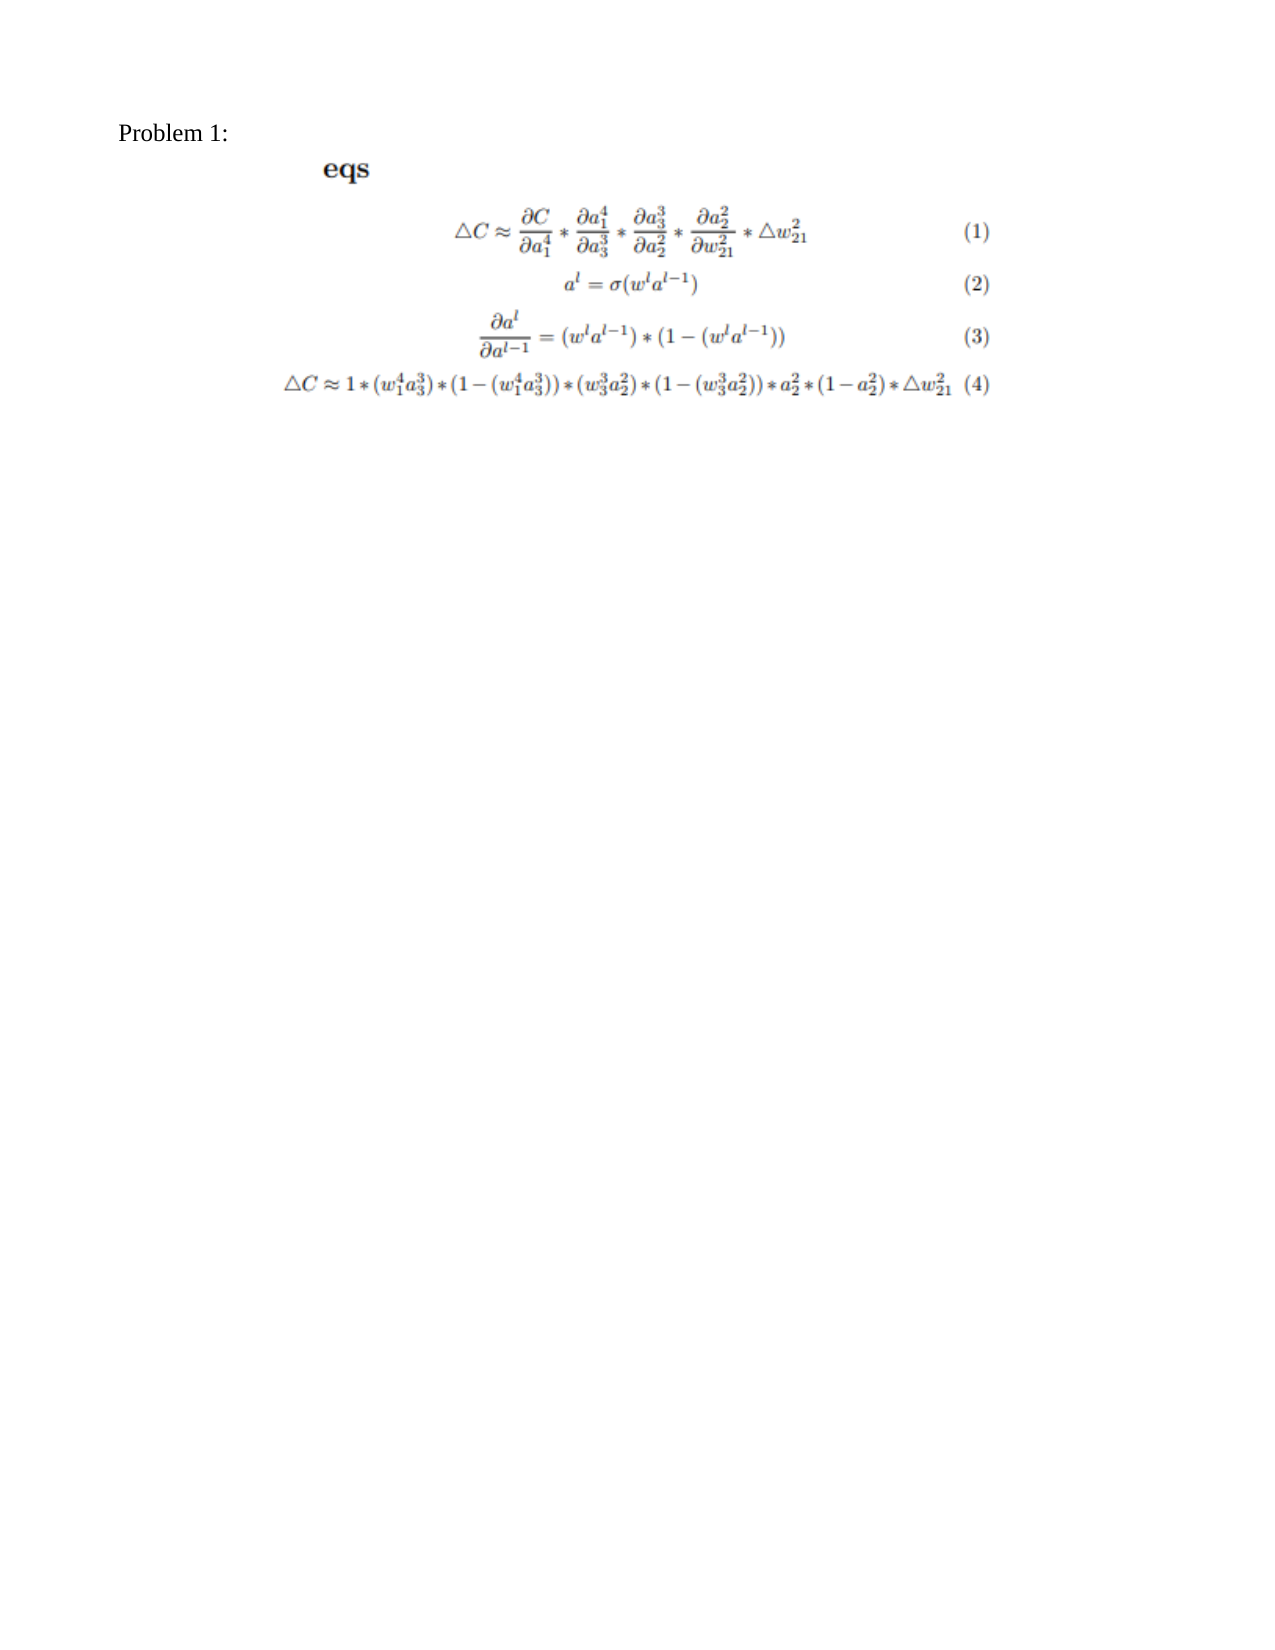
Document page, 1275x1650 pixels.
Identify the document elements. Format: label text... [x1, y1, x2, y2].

text Problem 1: [118, 118, 1157, 147]
